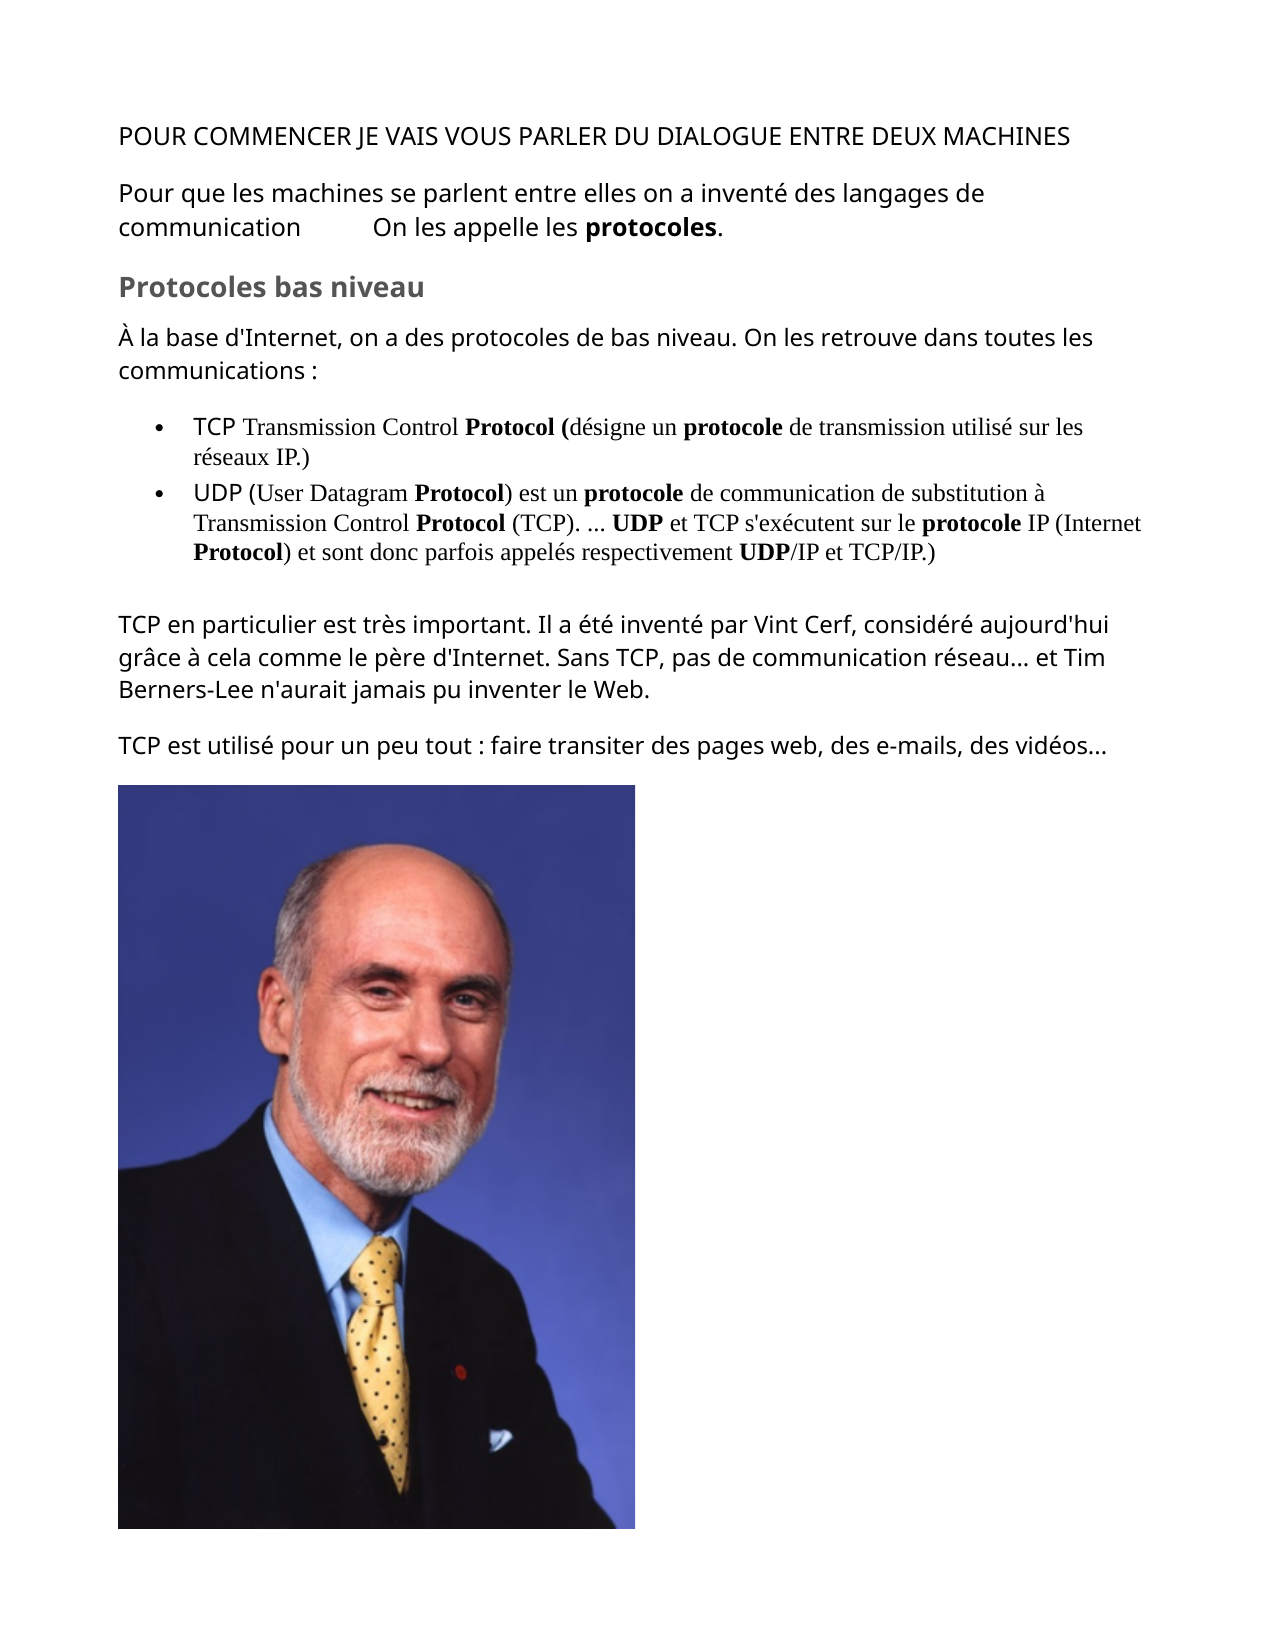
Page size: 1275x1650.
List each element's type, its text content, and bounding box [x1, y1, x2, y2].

text Pour que les machines se parlent entre elles on a inventé des langages de communication On les appelle les protocoles. [118, 176, 1157, 244]
text À la base d'Internet, on a des protocoles de bas niveau. On les retrouve dans toutes les communications : [118, 321, 1157, 386]
list UDP (User Datagram Protocol) est un protocole de communication de substitution à Transmission Control Protocol (TCP). ... UDP et TCP s'exécutent sur le protocole IP (Internet Protocol) et sont donc parfois appelés respectivement UDP/IP et TCP/IP.) [156, 476, 1157, 566]
text TCP est utilisé pour un peu tout : faire transiter des pages web, des e-mails, des vidéos... [118, 729, 1157, 762]
list TCP Transmission Control Protocol (désigne un protocole de transmission utilisé sur les réseaux IP.) [156, 410, 1157, 471]
text TCP en particulier est très important. Il a été inventé par Vint Cerf, considéré aujourd'hui grâce à cela comme le père d'Internet. Sans TCP, pas de communication réseau... et Tim Berners-Lee n'aurait jamais pu inventer le Web. [118, 608, 1157, 706]
subtitle Protocoles bas niveau [118, 267, 1157, 306]
text POUR COMMENCER JE VAIS VOUS PARLER DU DIALOGUE ENTRE DEUX MACHINES [118, 118, 1157, 152]
